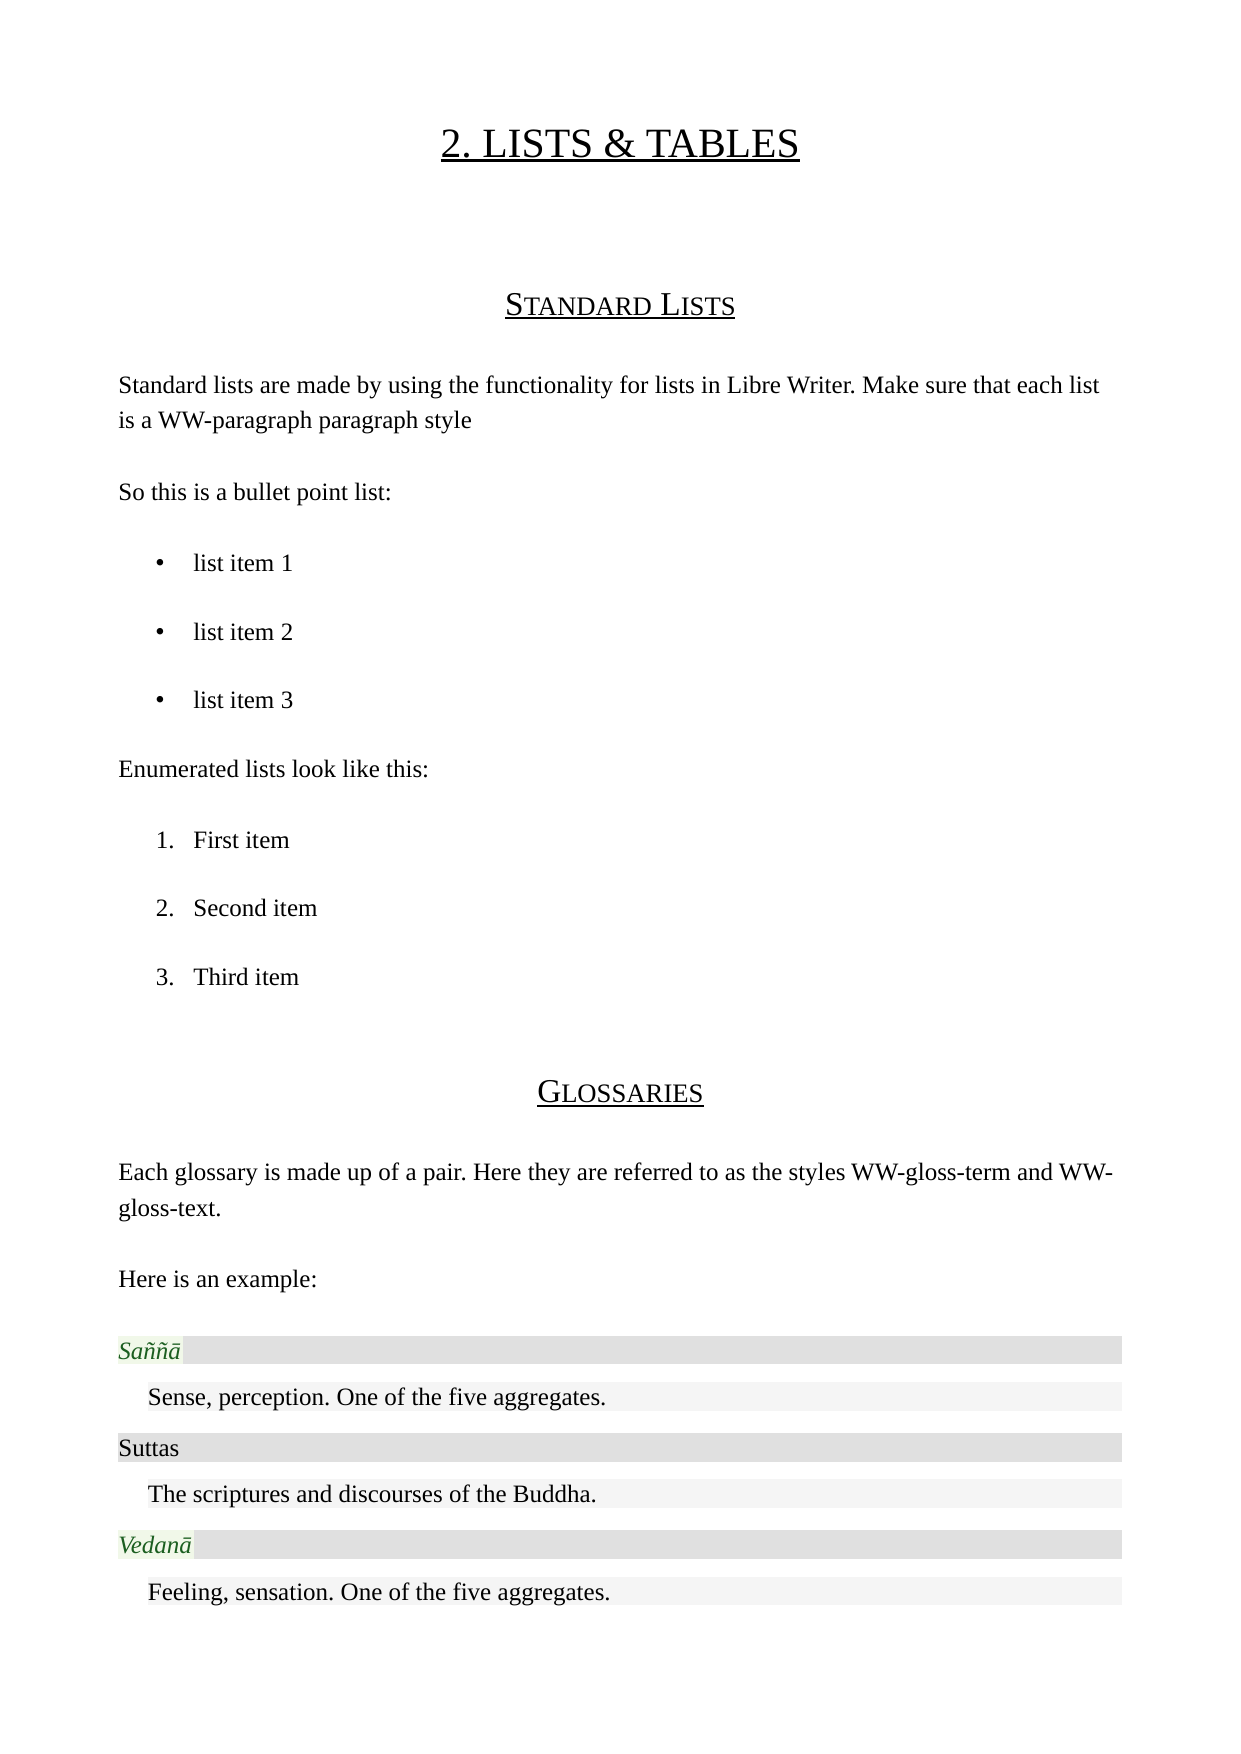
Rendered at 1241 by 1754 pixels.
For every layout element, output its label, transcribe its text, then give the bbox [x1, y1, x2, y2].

list list item 2 [156, 617, 1122, 646]
list Second item [156, 893, 1122, 922]
text Sense, perception. One of the five aggregates. [148, 1382, 1122, 1411]
text The scriptures and discourses of the Buddha. [148, 1479, 1122, 1508]
text Saññā [183, 1336, 1122, 1364]
subtitle Glossaries [118, 1072, 1122, 1110]
text Enumerated lists look like this: [118, 754, 1122, 782]
list First item [156, 825, 1122, 854]
text Here is an example: [118, 1264, 1122, 1293]
text Each glossary is made up of a pair. Here they are referred to as the styles WW-gloss-term and WW-gloss-text. [118, 1157, 1122, 1222]
text Feeling, sensation. One of the five aggregates. [148, 1577, 1122, 1605]
list Third item [156, 962, 1122, 991]
subtitle Standard Lists [118, 284, 1122, 322]
list list item 3 [156, 685, 1122, 714]
text So this is a bullet point list: [118, 477, 1122, 506]
text Vedanā [194, 1530, 1122, 1559]
text Suttas [118, 1433, 1122, 1462]
list list item 1 [156, 548, 1122, 577]
subtitle 2. Lists & Tables [118, 118, 1122, 166]
text Standard lists are made by using the functionality for lists in Libre Writer. Make sure that each list is a WW-paragraph paragraph style [118, 370, 1122, 434]
